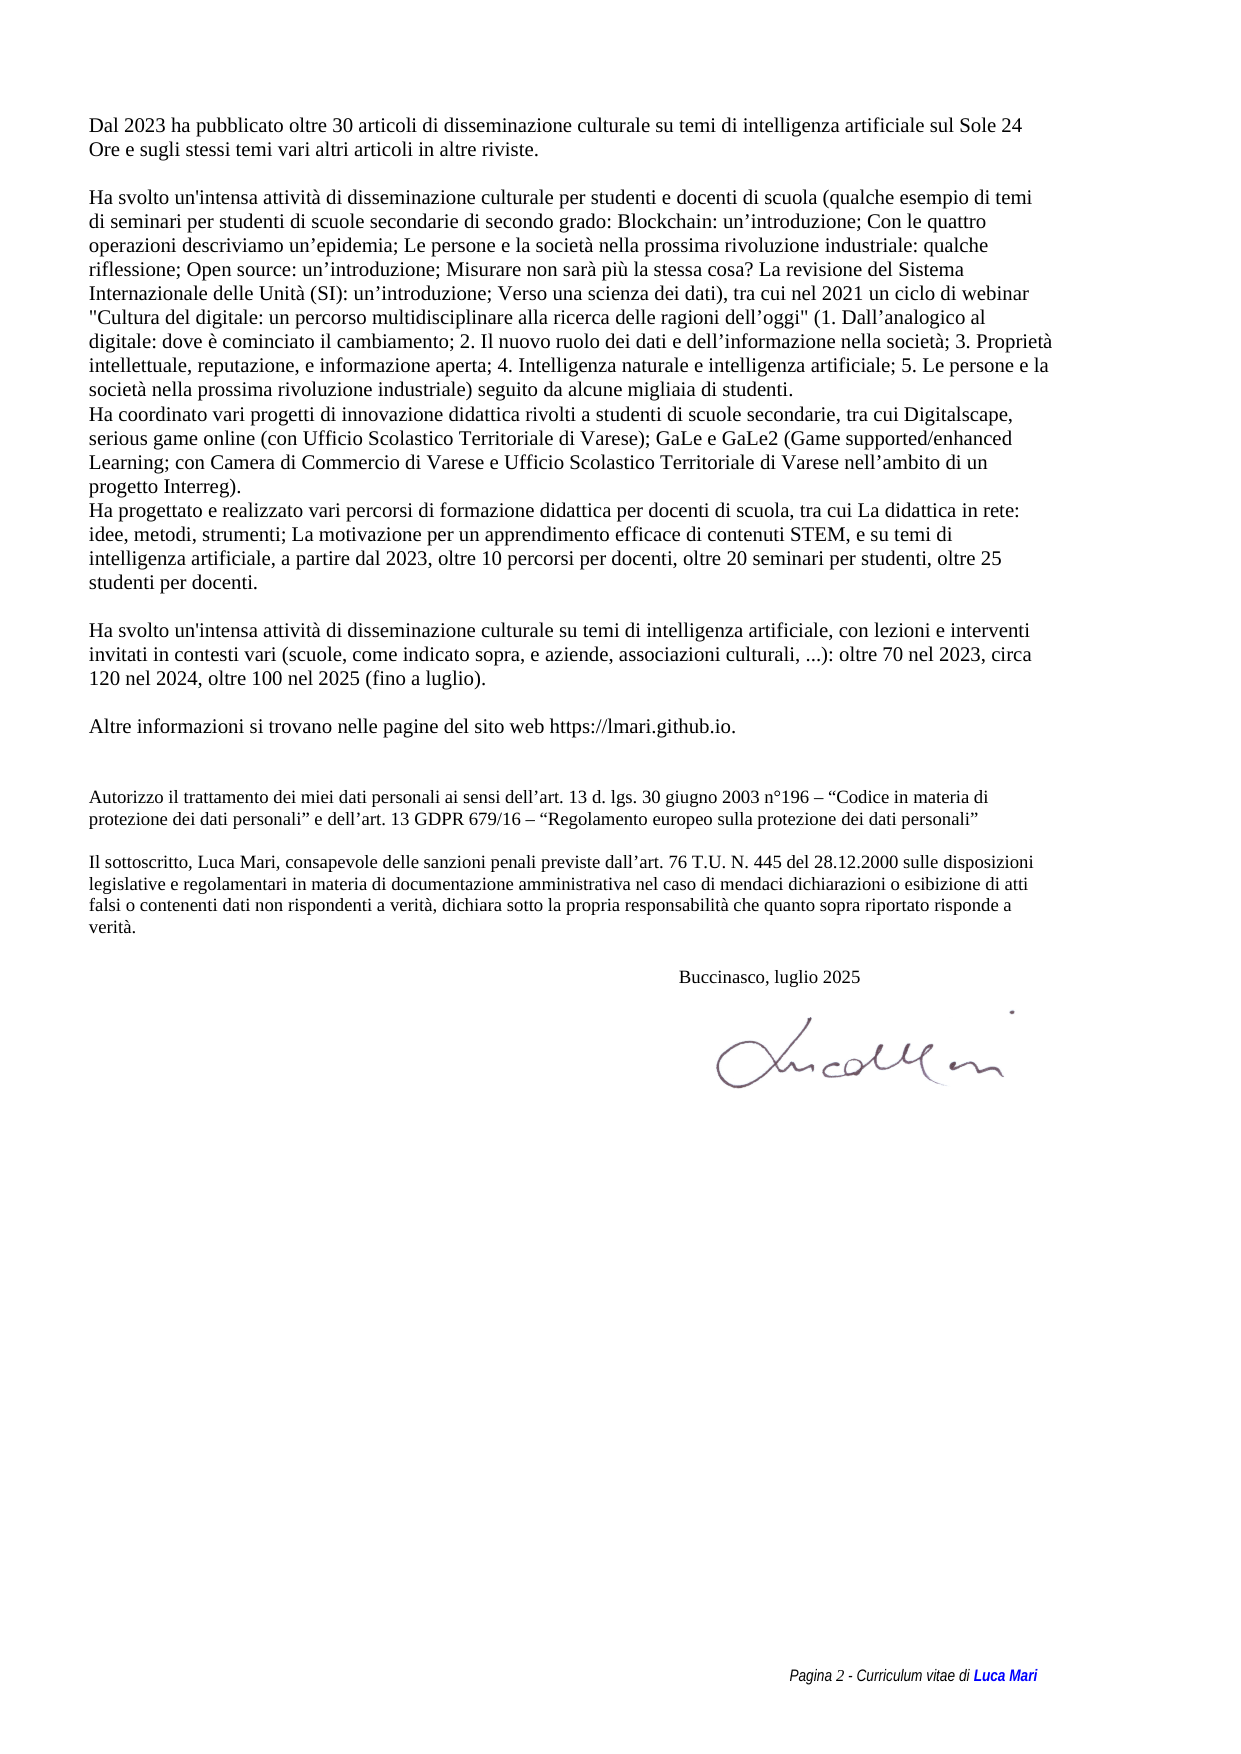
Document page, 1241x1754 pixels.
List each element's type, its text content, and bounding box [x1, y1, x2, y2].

text Ha progettato e realizzato vari percorsi di formazione didattica per docenti di scuola, tra cui La didattica in rete: idee, metodi, strumenti; La motivazione per un apprendimento efficace di contenuti STEM, e su temi di intelligenza artificiale, a partire dal 2023, oltre 10 percorsi per docenti, oltre 20 seminari per studenti, oltre 25 studenti per docenti. [89, 498, 1053, 594]
text [699, 1000, 1022, 1107]
text Autorizzo il trattamento dei miei dati personali ai sensi dell’art. 13 d. lgs. 30 giugno 2003 n°196 – “Codice in materia di protezione dei dati personali” e dell’art. 13 GDPR 679/16 – “Regolamento europeo sulla protezione dei dati personali” [89, 786, 1053, 829]
text Ha svolto un'intensa attività di disseminazione culturale per studenti e docenti di scuola (qualche esempio di temi di seminari per studenti di scuole secondarie di secondo grado: Blockchain: un’introduzione; Con le quattro operazioni descriviamo un’epidemia; Le persone e la società nella prossima rivoluzione industriale: qualche riflessione; Open source: un’introduzione; Misurare non sarà più la stessa cosa? La revisione del Sistema Internazionale delle Unità (SI): un’introduzione; Verso una scienza dei dati), tra cui nel 2021 un ciclo di webinar "Cultura del digitale: un percorso multidisciplinare alla ricerca delle ragioni dell’oggi" (1. Dall’analogico al digitale: dove è cominciato il cambiamento; 2. Il nuovo ruolo dei dati e dell’informazione nella società; 3. Proprietà intellettuale, reputazione, e informazione aperta; 4. Intelligenza naturale e intelligenza artificiale; 5. Le persone e la società nella prossima rivoluzione industriale) seguito da alcune migliaia di studenti. [89, 185, 1053, 401]
picture [701, 1001, 1019, 1105]
text Altre informazioni si trovano nelle pagine del sito web https://lmari.github.io. [89, 714, 1053, 738]
text Ha svolto un'intensa attività di disseminazione culturale su temi di intelligenza artificiale, con lezioni e interventi invitati in contesti vari (scuole, come indicato sopra, e aziende, associazioni culturali, ...): oltre 70 nel 2023, circa 120 nel 2024, oltre 100 nel 2025 (fino a luglio). [89, 618, 1053, 690]
text Ha coordinato vari progetti di innovazione didattica rivolti a studenti di scuole secondarie, tra cui Digitalscape, serious game online (con Ufficio Scolastico Territoriale di Varese); GaLe e GaLe2 (Game supported/enhanced Learning; con Camera di Commercio di Varese e Ufficio Scolastico Territoriale di Varese nell’ambito di un progetto Interreg). [89, 401, 1053, 498]
text Buccinasco, luglio 2025 [89, 966, 1053, 988]
text Dal 2023 ha pubblicato oltre 30 articoli di disseminazione culturale su temi di intelligenza artificiale sul Sole 24 Ore e sugli stessi temi vari altri articoli in altre riviste. [89, 113, 1053, 161]
text Il sottoscritto, Luca Mari, consapevole delle sanzioni penali previste dall’art. 76 T.U. N. 445 del 28.12.2000 sulle disposizioni legislative e regolamentari in materia di documentazione amministrativa nel caso di mendaci dichiarazioni o esibizione di atti falsi o contenenti dati non rispondenti a verità, dichiara sotto la propria responsabilità che quanto sopra riportato risponde a verità. [89, 851, 1053, 937]
